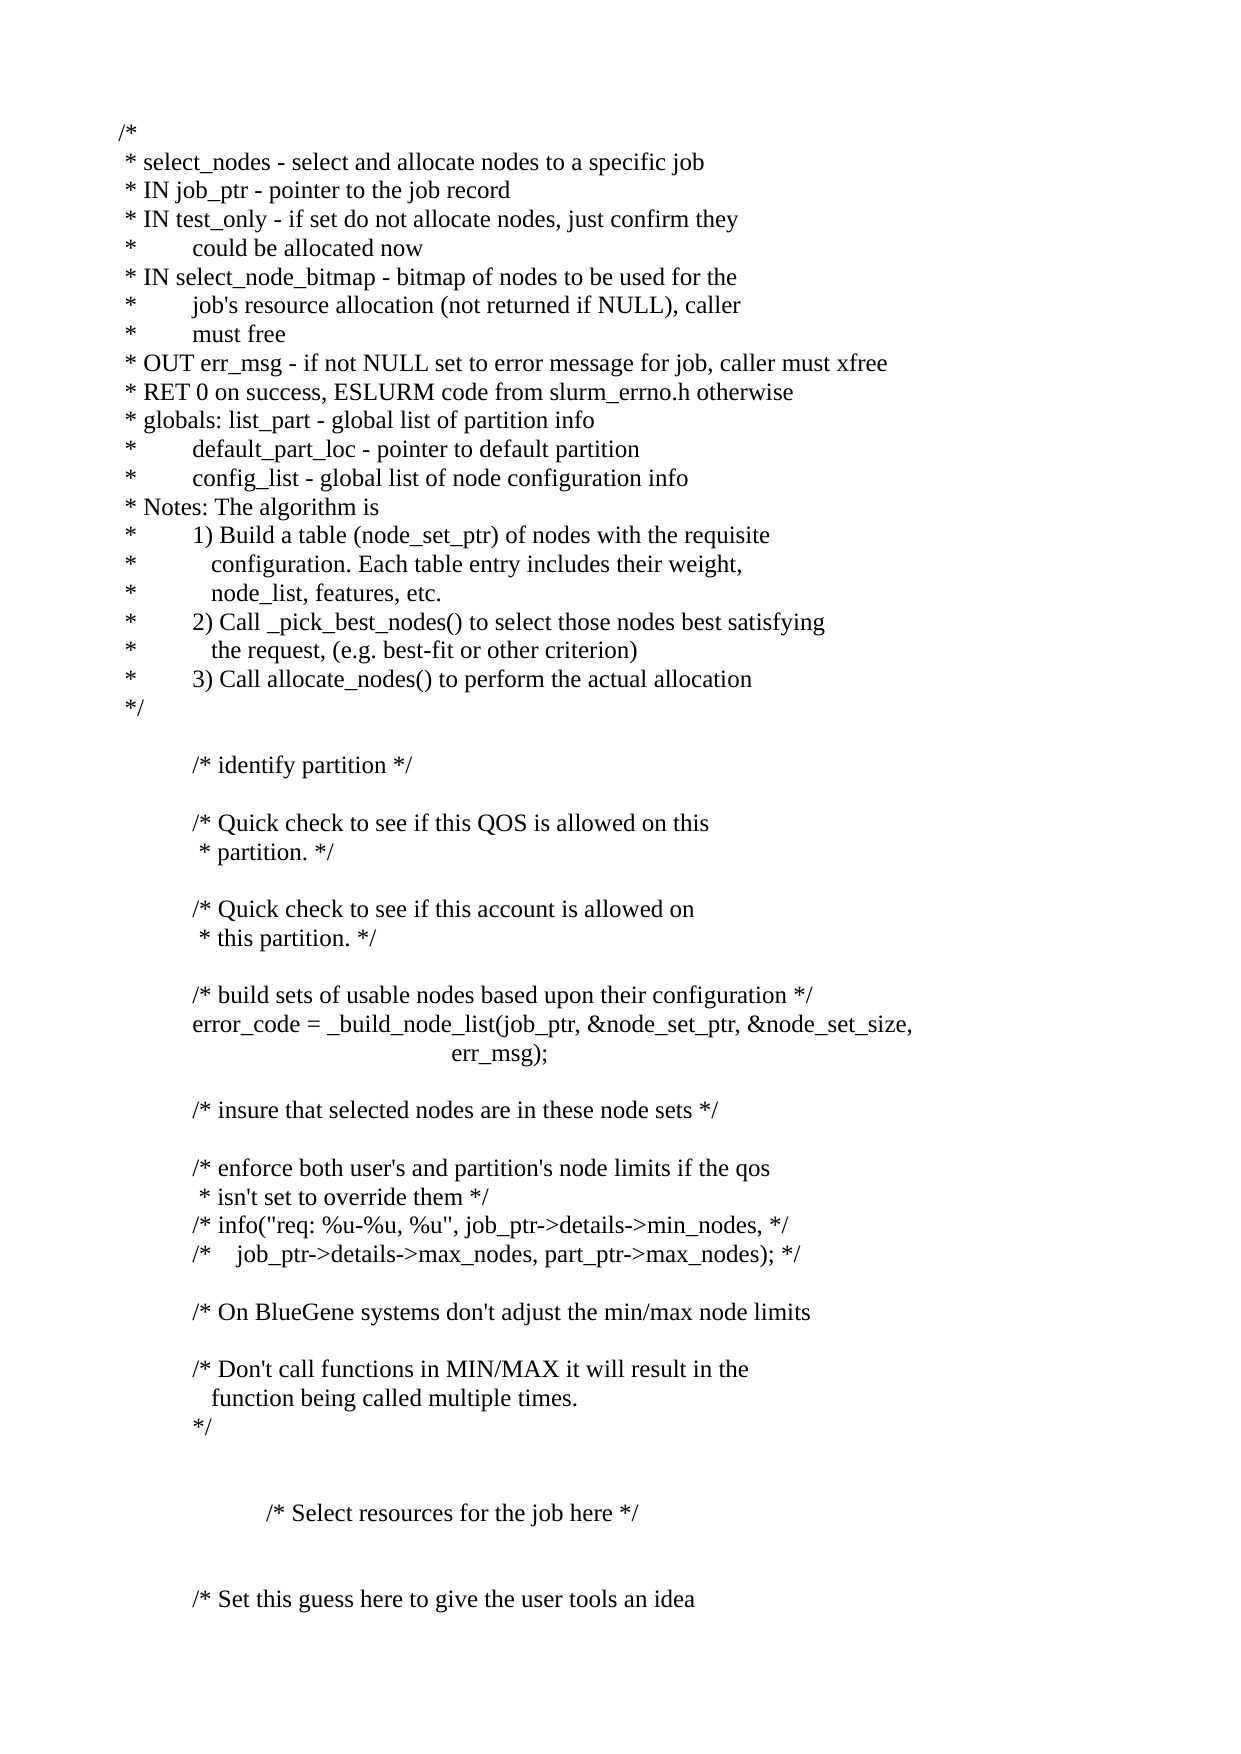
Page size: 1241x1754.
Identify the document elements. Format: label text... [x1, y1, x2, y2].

text /* Don't call functions in MIN/MAX it will result in the [118, 1354, 1122, 1383]
text * 2) Call _pick_best_nodes() to select those nodes best satisfying [118, 607, 1122, 636]
text /* Quick check to see if this QOS is allowed on this [118, 808, 1122, 837]
text * the request, (e.g. best-fit or other criterion) [118, 636, 1122, 664]
text error_code = _build_node_list(job_ptr, &node_set_ptr, &node_set_size, [118, 1009, 1122, 1038]
text * isn't set to override them */ [118, 1182, 1122, 1211]
text * OUT err_msg - if not NULL set to error message for job, caller must xfree [118, 348, 1122, 377]
text * 3) Call allocate_nodes() to perform the actual allocation [118, 664, 1122, 693]
text * must free [118, 319, 1122, 348]
text /* identify partition */ [118, 751, 1122, 779]
text * globals: list_part - global list of partition info [118, 406, 1122, 434]
text * IN job_ptr - pointer to the job record [118, 176, 1122, 204]
text function being called multiple times. [118, 1383, 1122, 1412]
text /* On BlueGene systems don't adjust the min/max node limits [118, 1297, 1122, 1326]
text /* insure that selected nodes are in these node sets */ [118, 1096, 1122, 1124]
text * could be allocated now [118, 233, 1122, 262]
text * node_list, features, etc. [118, 578, 1122, 607]
text * configuration. Each table entry includes their weight, [118, 549, 1122, 578]
text /* info("req: %u-%u, %u", job_ptr->details->min_nodes, */ [118, 1211, 1122, 1239]
text /* enforce both user's and partition's node limits if the qos [118, 1153, 1122, 1182]
text */ [118, 1412, 1122, 1441]
text * IN select_node_bitmap - bitmap of nodes to be used for the [118, 262, 1122, 291]
text * IN test_only - if set do not allocate nodes, just confirm they [118, 204, 1122, 233]
text * Notes: The algorithm is [118, 492, 1122, 521]
text err_msg); [118, 1038, 1122, 1067]
text * select_nodes - select and allocate nodes to a specific job [118, 147, 1122, 176]
text * partition. */ [118, 837, 1122, 866]
text */ [118, 693, 1122, 722]
text * job's resource allocation (not returned if NULL), caller [118, 291, 1122, 319]
text * RET 0 on success, ESLURM code from slurm_errno.h otherwise [118, 377, 1122, 406]
text * this partition. */ [118, 923, 1122, 952]
text * config_list - global list of node configuration info [118, 463, 1122, 492]
text /* Select resources for the job here */ [118, 1498, 1122, 1527]
text /* [118, 118, 1122, 147]
text /* Quick check to see if this account is allowed on [118, 894, 1122, 923]
text /* Set this guess here to give the user tools an idea [118, 1584, 1122, 1613]
text /* build sets of usable nodes based upon their configuration */ [118, 981, 1122, 1009]
text * 1) Build a table (node_set_ptr) of nodes with the requisite [118, 521, 1122, 549]
text /* job_ptr->details->max_nodes, part_ptr->max_nodes); */ [118, 1239, 1122, 1268]
text * default_part_loc - pointer to default partition [118, 434, 1122, 463]
